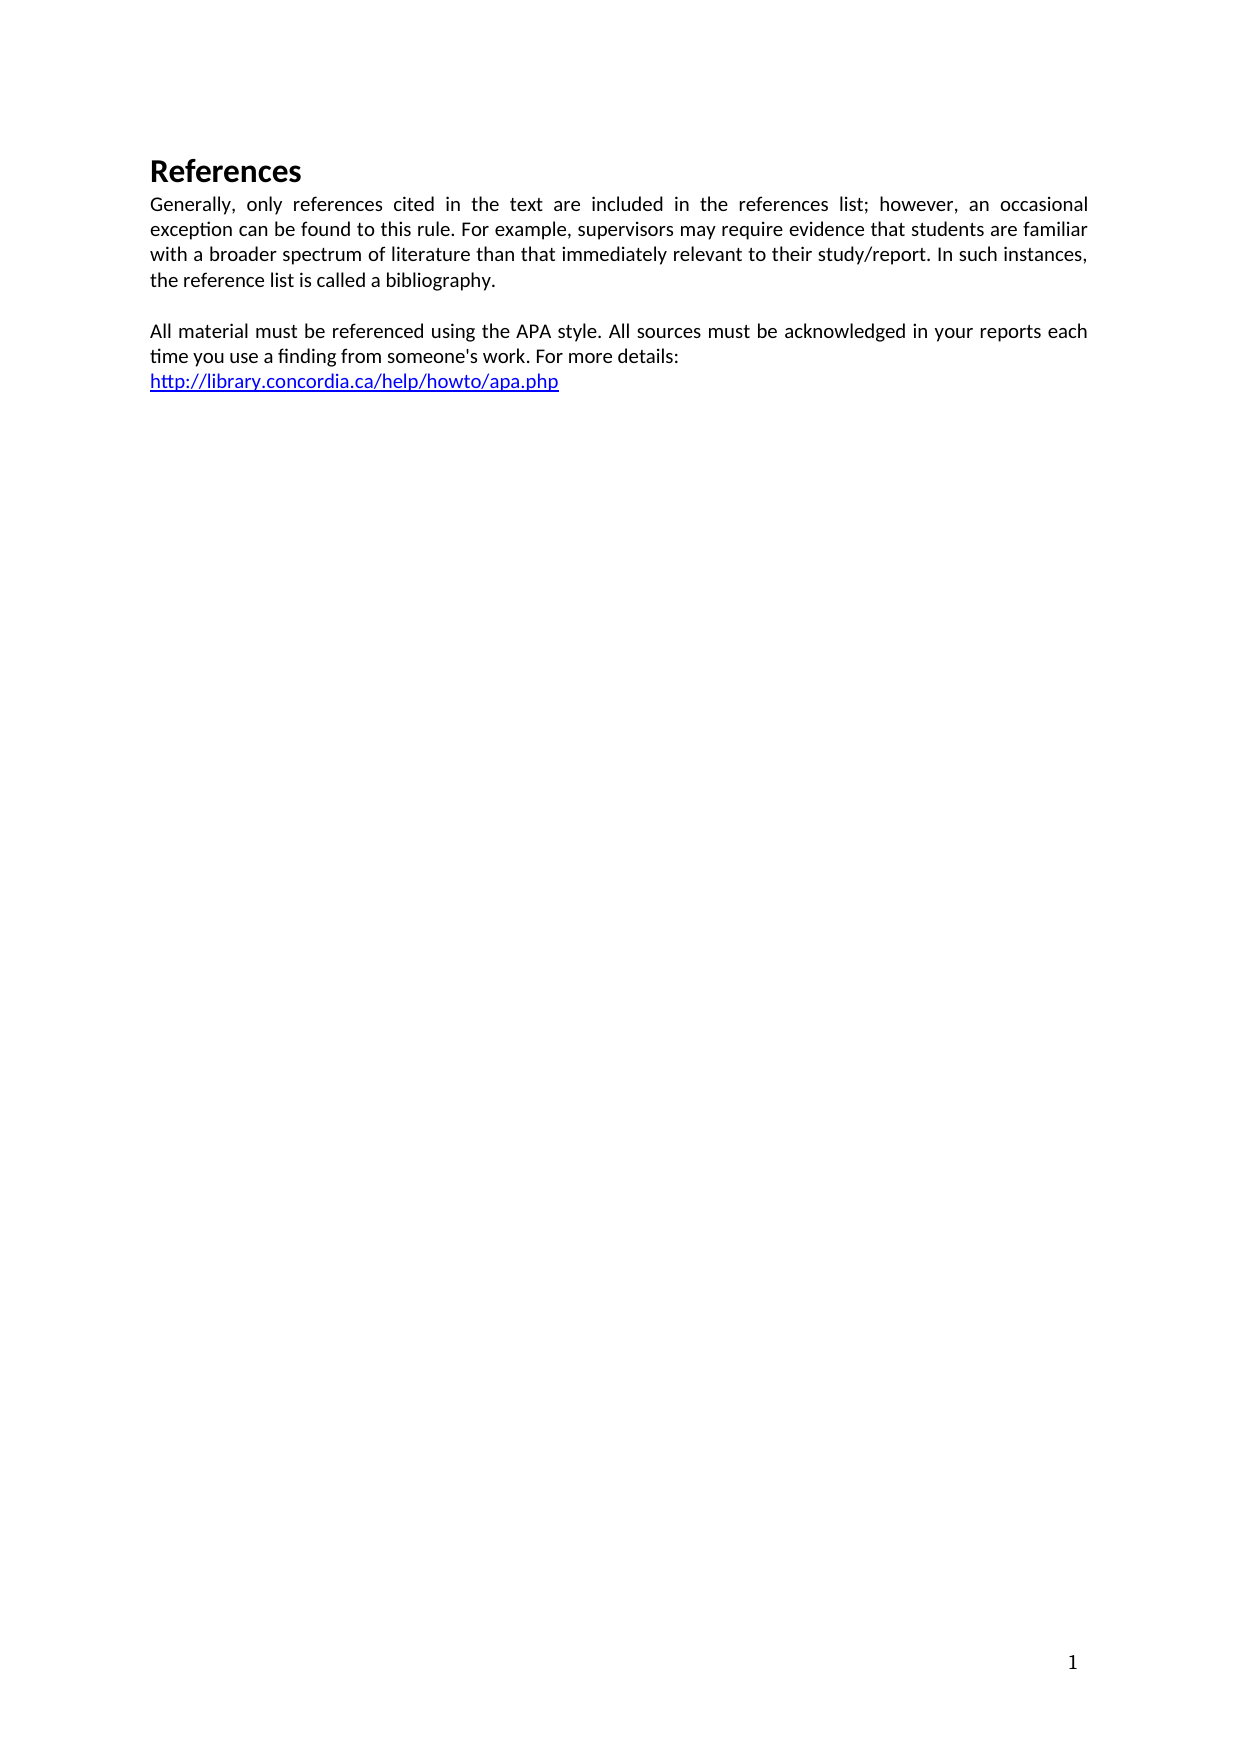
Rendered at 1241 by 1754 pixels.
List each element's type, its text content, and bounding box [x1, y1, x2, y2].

subtitle References [150, 150, 1090, 191]
text All material must be referenced using the APA style. All sources must be acknowledged in your reports each time you use a finding from someone's work. For more details: [150, 318, 1090, 369]
text http://library.concordia.ca/help/howto/apa.php [150, 369, 1090, 394]
text Generally, only references cited in the text are included in the references list; however, an occasional exception can be found to this rule. For example, supervisors may require evidence that students are familiar with a broader spectrum of literature than that immediately relevant to their study/report. In such instances, the reference list is called a bibliography. [150, 191, 1090, 292]
